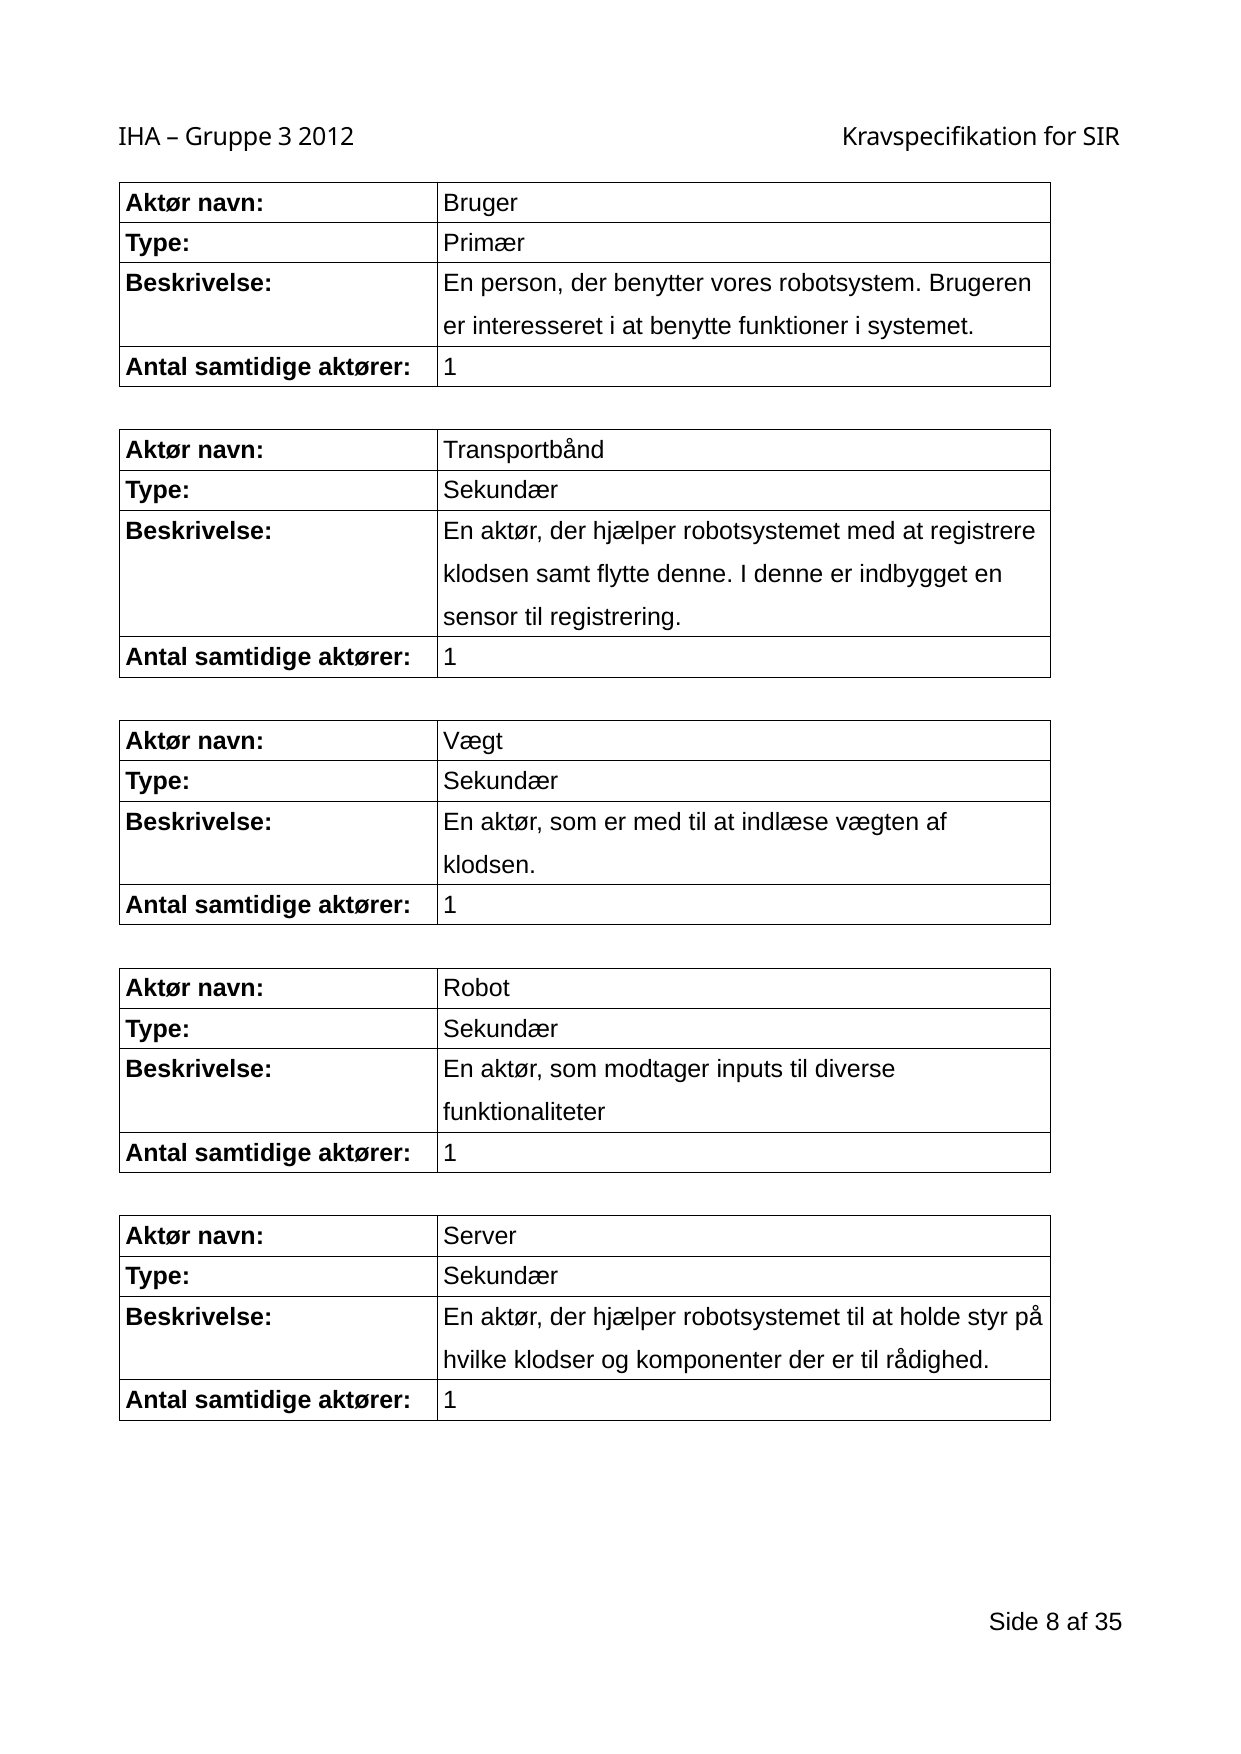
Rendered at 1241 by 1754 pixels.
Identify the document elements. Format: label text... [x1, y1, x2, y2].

table_cell Antal samtidige aktører: [120, 885, 437, 924]
table_cell En aktør, der hjælper robotsystemet til at holde styr på hvilke klodser og komponenter der er til rådighed. [438, 1297, 1050, 1379]
table_cell Sekundær [438, 1009, 1050, 1048]
table_header Aktør navn: [120, 1216, 437, 1256]
table_cell Beskrivelse: [120, 802, 437, 884]
table_header Aktør navn: [120, 183, 437, 222]
table_header Aktør navn: [120, 969, 437, 1008]
table_header Server [438, 1216, 1050, 1256]
table_header Transportbånd [438, 430, 1050, 469]
table_header Robot [438, 969, 1050, 1008]
table_cell 1 [438, 1133, 1050, 1172]
table_cell Antal samtidige aktører: [120, 1133, 437, 1172]
table_header Bruger [438, 183, 1050, 222]
table_cell Type: [120, 761, 437, 801]
table_header Aktør navn: [120, 721, 437, 760]
table_header Aktør navn: [120, 430, 437, 469]
table_cell Beskrivelse: [120, 1049, 437, 1132]
table_cell Sekundær [438, 1257, 1050, 1296]
table_cell 1 [438, 637, 1050, 677]
table_cell Type: [120, 223, 437, 262]
table_header Vægt [438, 721, 1050, 760]
table_cell Beskrivelse: [120, 511, 437, 636]
table_cell Type: [120, 1257, 437, 1296]
table_cell Sekundær [438, 471, 1050, 510]
table_cell En aktør, der hjælper robotsystemet med at registrere klodsen samt flytte denne. I denne er indbygget en sensor til registrering. [438, 511, 1050, 636]
table_cell 1 [438, 1380, 1050, 1419]
table_cell Type: [120, 471, 437, 510]
table_cell 1 [438, 885, 1050, 924]
table_cell Antal samtidige aktører: [120, 637, 437, 677]
table_cell Type: [120, 1009, 437, 1048]
table_cell En person, der benytter vores robotsystem. Brugeren er interesseret i at benytte funktioner i systemet. [438, 263, 1050, 346]
table_cell Primær [438, 223, 1050, 262]
table_cell Antal samtidige aktører: [120, 1380, 437, 1419]
table_cell 1 [438, 347, 1050, 386]
table_cell Beskrivelse: [120, 263, 437, 346]
table_cell En aktør, som er med til at indlæse vægten af klodsen. [438, 802, 1050, 884]
table_cell En aktør, som modtager inputs til diverse funktionaliteter [438, 1049, 1050, 1132]
table_cell Antal samtidige aktører: [120, 347, 437, 386]
table_cell Beskrivelse: [120, 1297, 437, 1379]
table_cell Sekundær [438, 761, 1050, 801]
